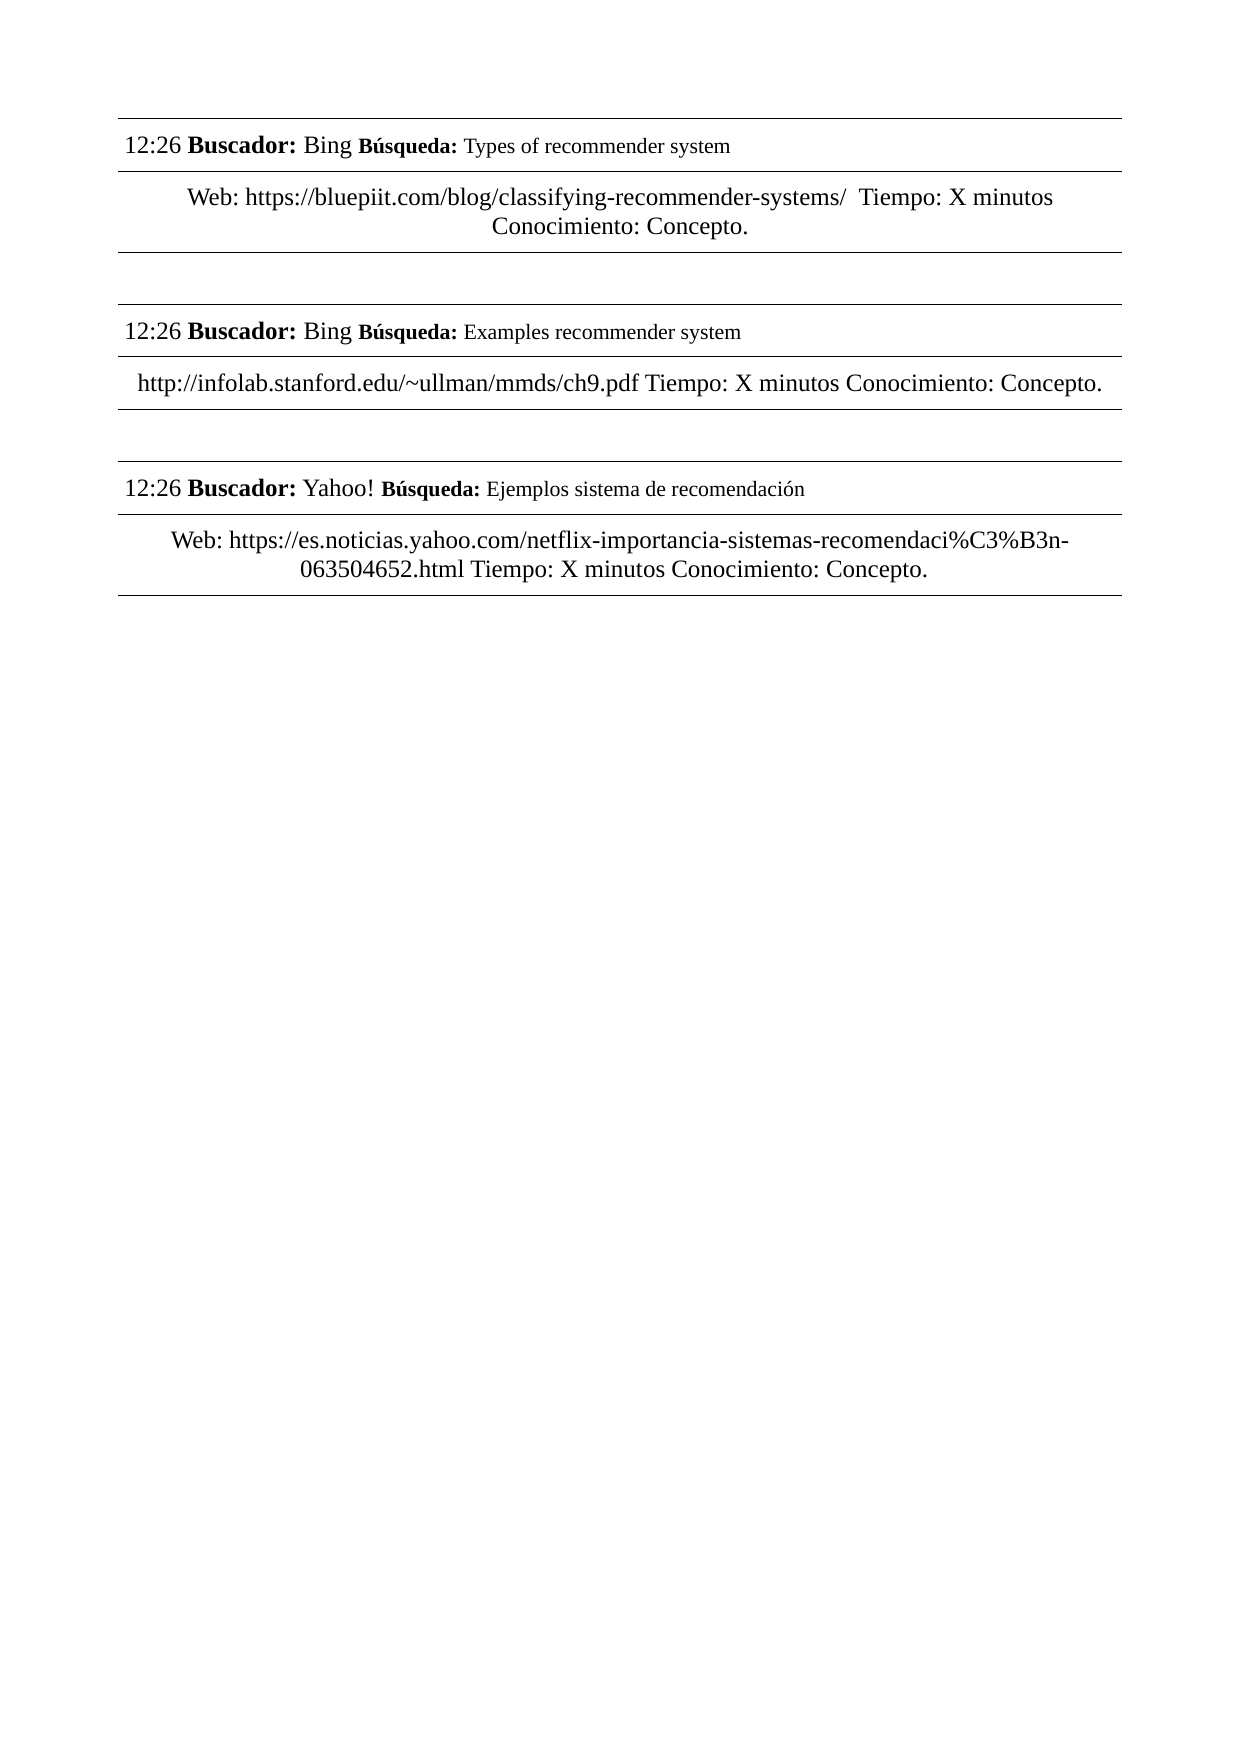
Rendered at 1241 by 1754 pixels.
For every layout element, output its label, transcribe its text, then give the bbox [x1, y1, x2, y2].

table_cell http://infolab.stanford.edu/~ullman/mmds/ch9.pdf Tiempo: X minutos Conocimiento: Concepto. [118, 357, 1122, 409]
table_cell 12:26 Buscador: Bing Búsqueda: Types of recommender system [118, 119, 1122, 171]
table_cell [118, 253, 1122, 304]
table_cell 12:26 Buscador: Yahoo! Búsqueda: Ejemplos sistema de recomendación [118, 462, 1122, 514]
table_cell [118, 410, 1122, 461]
table_cell 12:26 Buscador: Bing Búsqueda: Examples recommender system [118, 305, 1122, 356]
table_cell Web: https://es.noticias.yahoo.com/netflix-importancia-sistemas-recomendaci%C3%B3n-063504652.html Tiempo: X minutos Conocimiento: Concepto. [118, 515, 1122, 595]
table_cell Web: https://bluepiit.com/blog/classifying-recommender-systems/ Tiempo: X minutos Conocimiento: Concepto. [118, 172, 1122, 252]
